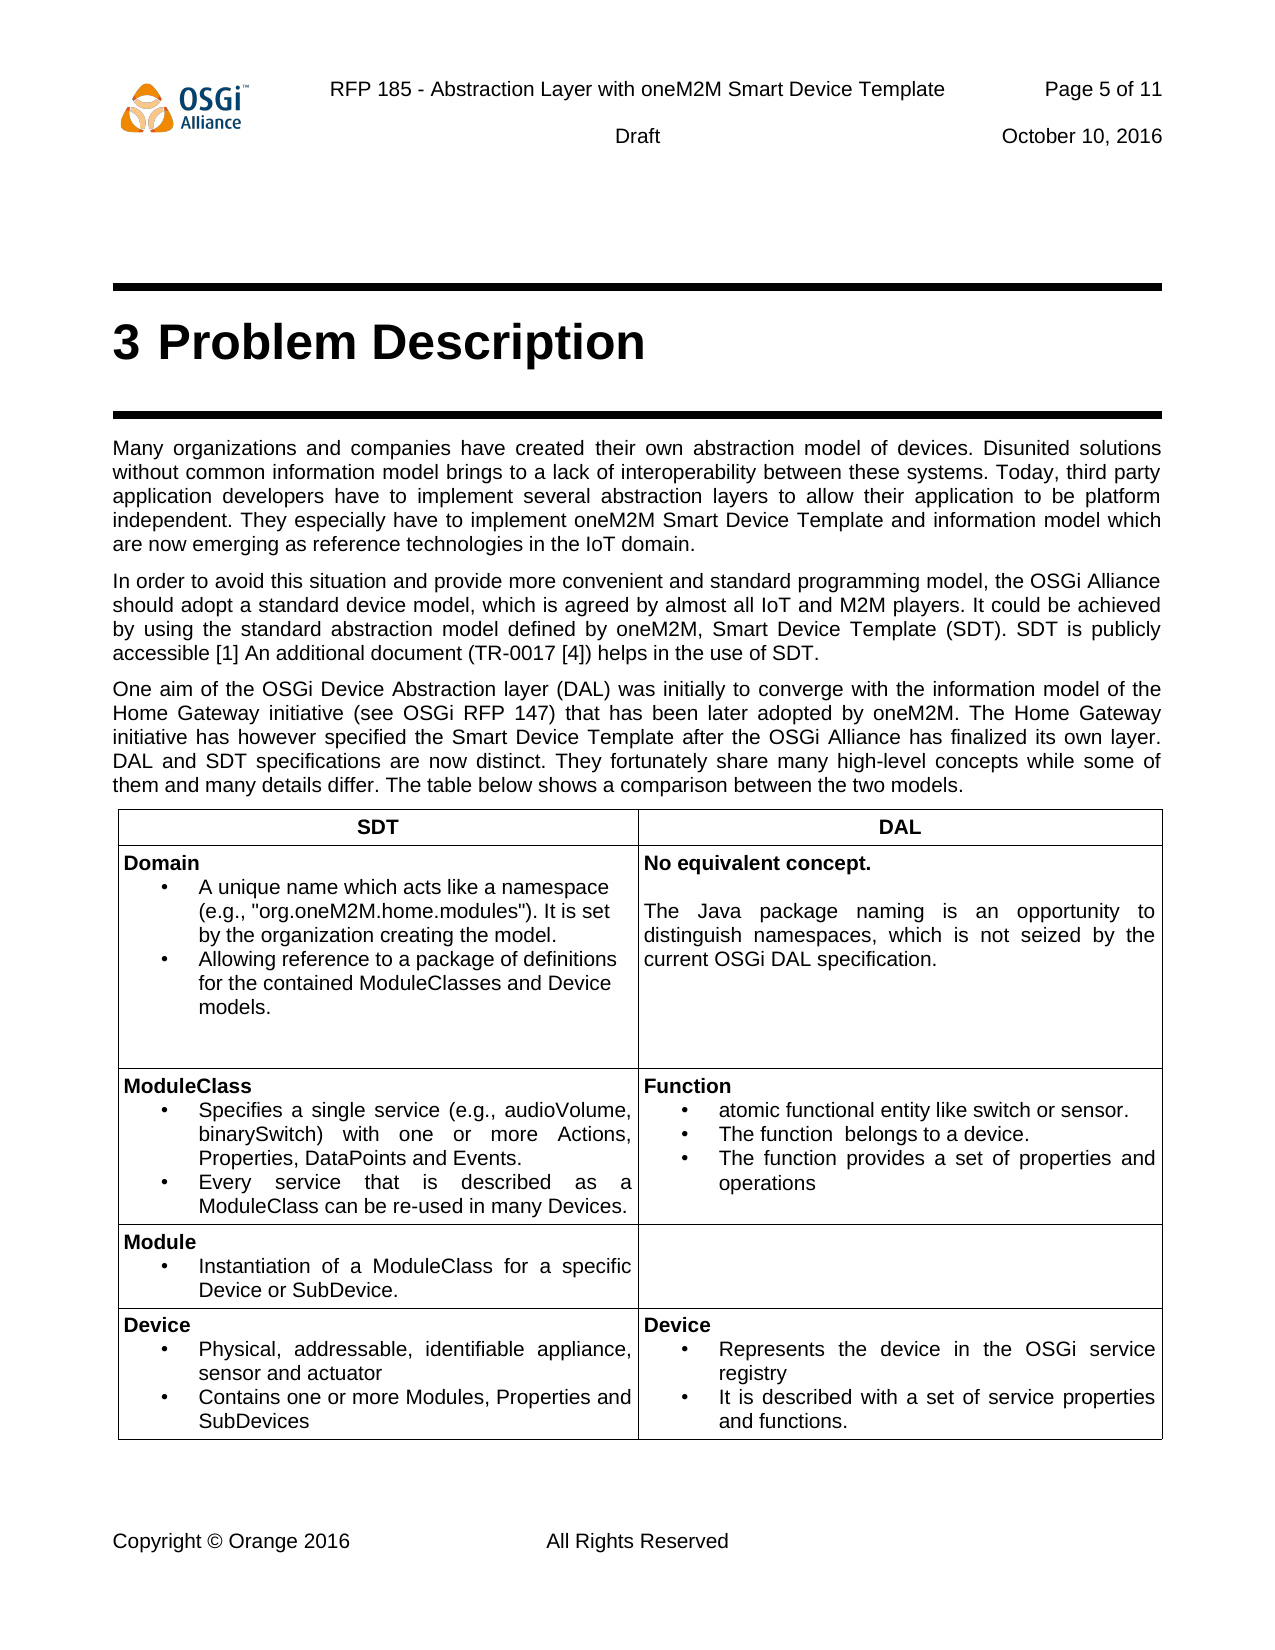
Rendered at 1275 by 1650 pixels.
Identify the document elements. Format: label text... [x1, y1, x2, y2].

table_cell Device Physical, addressable, identifiable appliance, sensor and actuator Contains one or more Modules, Properties and SubDevices [119, 1309, 638, 1439]
table_cell Module Instantiation of a ModuleClass for a specific Device or SubDevice. [119, 1225, 638, 1307]
table_cell Function atomic functional entity like switch or sensor. The function belongs to a device. The function provides a set of properties and operations [639, 1069, 1162, 1224]
table_cell [639, 1225, 1162, 1307]
table_cell ModuleClass Specifies a single service (e.g., audioVolume, binarySwitch) with one or more Actions, Properties, DataPoints and Events. Every service that is described as a ModuleClass can be re-used in many Devices. [119, 1069, 638, 1224]
table_header DAL [639, 810, 1162, 845]
text One aim of the OSGi Device Abstraction layer (DAL) was initially to converge with the information model of the Home Gateway initiative (see OSGi RFP 147) that has been later adopted by oneM2M. The Home Gateway initiative has however specified the Smart Device Template after the OSGi Alliance has finalized its own layer. DAL and SDT specifications are now distinct. They fortunately share many high-level concepts while some of them and many details differ. The table below shows a comparison between the two models. [112, 677, 1162, 797]
table_cell Device Represents the device in the OSGi service registry It is described with a set of service properties and functions. [639, 1309, 1162, 1439]
text Many organizations and companies have created their own abstraction model of devices. Disunited solutions without common information model brings to a lack of interoperability between these systems. Today, third party application developers have to implement several abstraction layers to allow their application to be platform independent. They especially have to implement oneM2M Smart Device Template and information model which are now emerging as reference technologies in the IoT domain. [112, 436, 1162, 556]
text In order to avoid this situation and provide more convenient and standard programming model, the OSGi Alliance should adopt a standard device model, which is agreed by almost all IoT and M2M players. It could be achieved by using the standard abstraction model defined by oneM2M, Smart Device Template (SDT). SDT is publicly accessible [1]. An additional document (TR-0017 [4].) helps in the use of SDT. [112, 568, 1162, 664]
table_cell Domain A unique name which acts like a namespace (e.g., "org.oneM2M.home.modules"). It is set by the organization creating the model. Allowing reference to a package of definitions for the contained ModuleClasses and Device models. [119, 846, 638, 1068]
subtitle Problem Description [112, 284, 1162, 419]
table_header SDT [119, 810, 638, 845]
picture [113, 76, 257, 140]
table_cell No equivalent concept. The Java package naming is an opportunity to distinguish namespaces, which is not seized by the current OSGi DAL specification. [639, 846, 1162, 1068]
